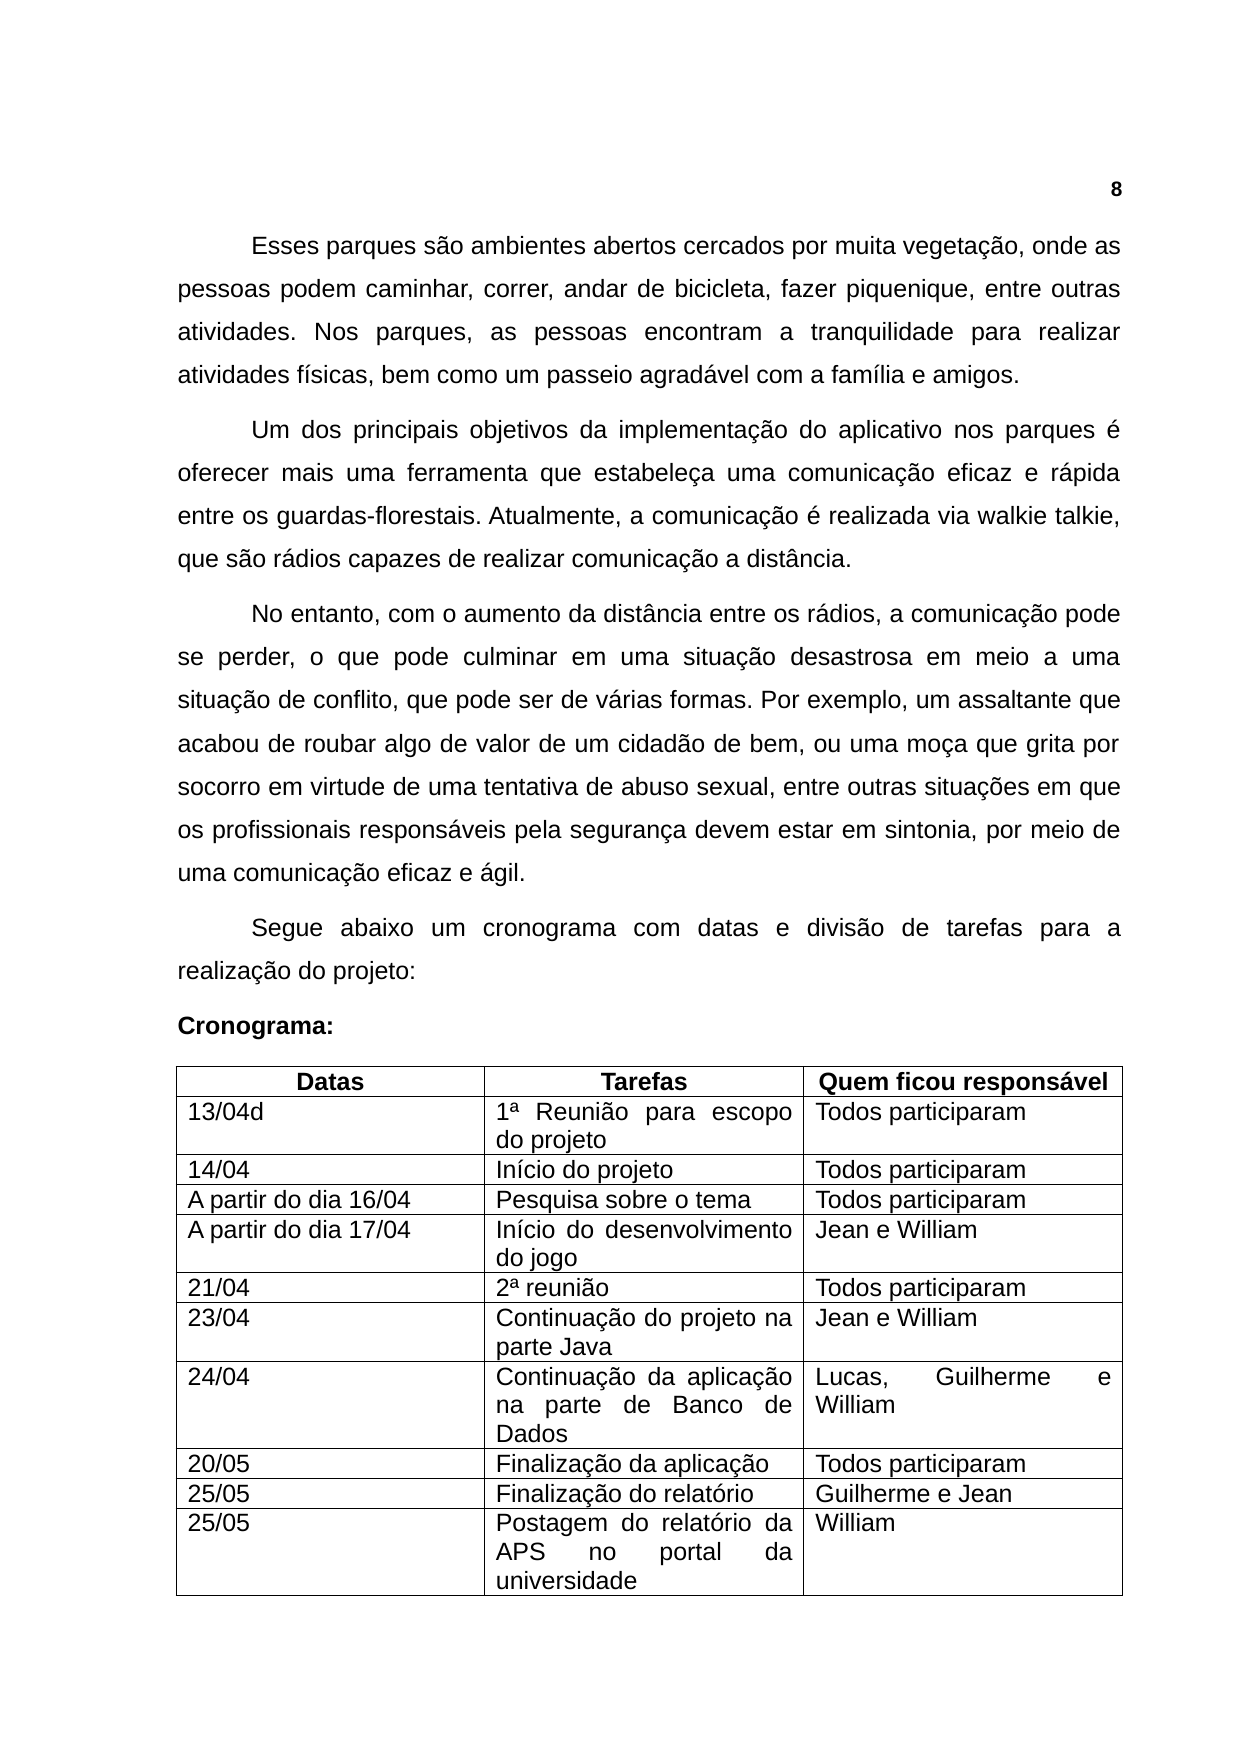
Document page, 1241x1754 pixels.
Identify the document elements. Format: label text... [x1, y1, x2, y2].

table_cell Todos participaram [804, 1155, 1122, 1184]
table_cell Todos participaram [804, 1185, 1122, 1214]
table_cell Postagem do relatório da APS no portal da universidade [485, 1509, 803, 1595]
table_cell Todos participaram [804, 1273, 1122, 1302]
table_cell William [804, 1509, 1122, 1595]
table_cell Jean e William [804, 1215, 1122, 1272]
table_cell Início do projeto [485, 1155, 803, 1184]
table_cell Continuação do projeto na parte Java [485, 1303, 803, 1361]
text Esses parques são ambientes abertos cercados por muita vegetação, onde as pessoas podem caminhar, correr, andar de bicicleta, fazer piquenique, entre outras atividades. Nos parques, as pessoas encontram a tranquilidade para realizar atividades físicas, bem como um passeio agradável com a família e amigos. [177, 231, 1122, 389]
table_cell 23/04 [177, 1303, 484, 1361]
table_cell A partir do dia 16/04 [177, 1185, 484, 1214]
table_header Datas [177, 1067, 484, 1096]
table_cell 2ª reunião [485, 1273, 803, 1302]
text Cronograma: [177, 1011, 1122, 1039]
table_cell 25/05 [177, 1479, 484, 1507]
table_cell Finalização da aplicação [485, 1449, 803, 1478]
table_cell 24/04 [177, 1362, 484, 1448]
table_cell 1ª Reunião para escopo do projeto [485, 1097, 803, 1154]
table_header Tarefas [485, 1067, 803, 1096]
table_cell Pesquisa sobre o tema [485, 1185, 803, 1214]
table_cell Todos participaram [804, 1449, 1122, 1478]
table_cell 25/05 [177, 1509, 484, 1595]
table_cell Lucas, Guilherme e William [804, 1362, 1122, 1448]
text Segue abaixo um cronograma com datas e divisão de tarefas para a realização do projeto: [177, 913, 1122, 985]
table_header Quem ficou responsável [804, 1067, 1122, 1096]
table_cell Guilherme e Jean [804, 1479, 1122, 1507]
text No entanto, com o aumento da distância entre os rádios, a comunicação pode se perder, o que pode culminar em uma situação desastrosa em meio a uma situação de conflito, que pode ser de várias formas. Por exemplo, um assaltante que acabou de roubar algo de valor de um cidadão de bem, ou uma moça que grita por socorro em virtude de uma tentativa de abuso sexual, entre outras situações em que os profissionais responsáveis pela segurança devem estar em sintonia, por meio de uma comunicação eficaz e ágil. [177, 599, 1122, 887]
table_cell 13/04d [177, 1097, 484, 1154]
table_cell Início do desenvolvimento do jogo [485, 1215, 803, 1272]
table_cell 21/04 [177, 1273, 484, 1302]
table_cell 14/04 [177, 1155, 484, 1184]
table_cell 20/05 [177, 1449, 484, 1478]
table_cell Finalização do relatório [485, 1479, 803, 1507]
table_cell Continuação da aplicação na parte de Banco de Dados [485, 1362, 803, 1448]
table_cell A partir do dia 17/04 [177, 1215, 484, 1272]
table_cell Jean e William [804, 1303, 1122, 1361]
text Um dos principais objetivos da implementação do aplicativo nos parques é oferecer mais uma ferramenta que estabeleça uma comunicação eficaz e rápida entre os guardas-florestais. Atualmente, a comunicação é realizada via walkie talkie, que são rádios capazes de realizar comunicação a distância. [177, 415, 1122, 573]
table_cell Todos participaram [804, 1097, 1122, 1154]
